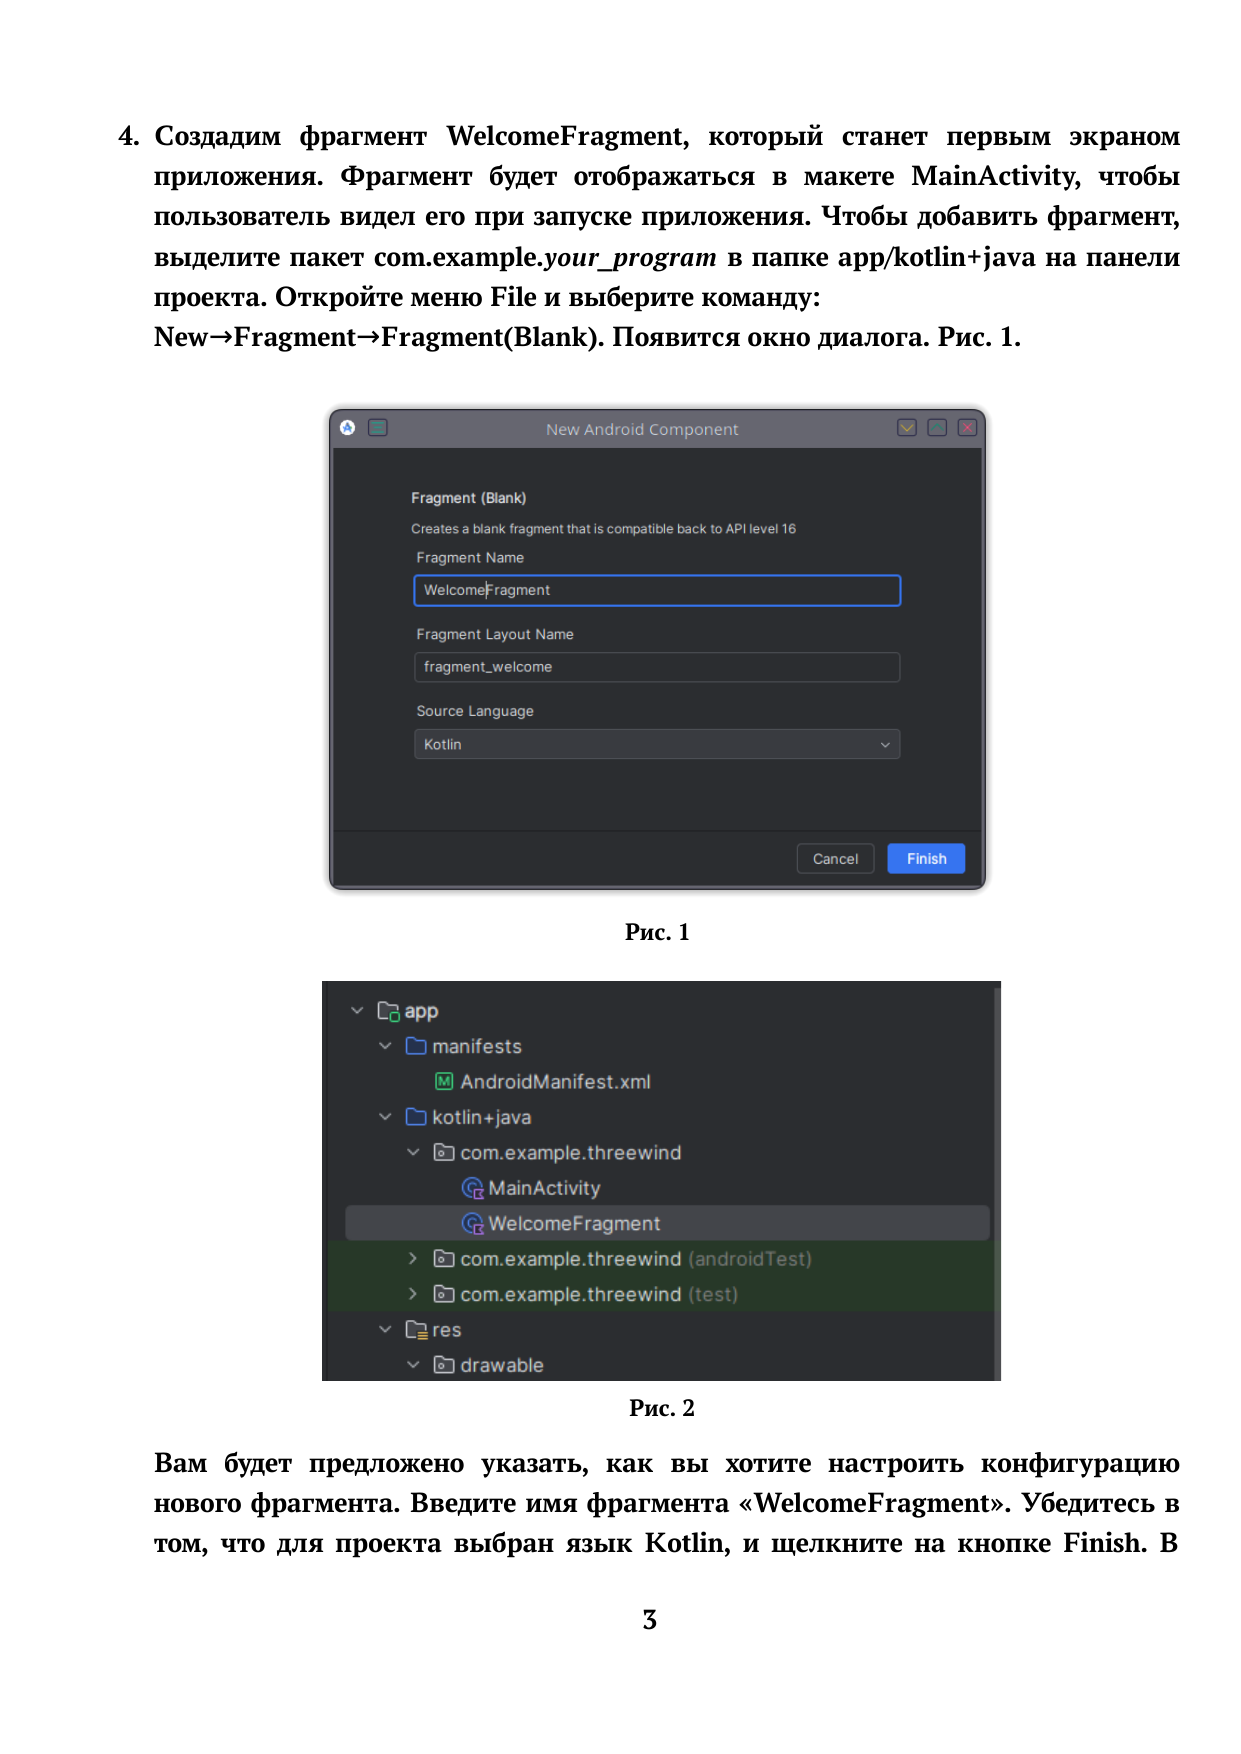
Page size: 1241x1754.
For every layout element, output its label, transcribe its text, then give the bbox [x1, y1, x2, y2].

list New→Fragment→Fragment(Blank). Появится окно диалога. Рис. 1. [118, 319, 1181, 353]
text Рис. 1 [314, 905, 1000, 946]
picture [322, 981, 1002, 1381]
text Рис. 2 [322, 1381, 1001, 1422]
picture [314, 394, 1001, 905]
list Создадим фрагмент WelcomeFragment, который станет первым экраном приложения. Фрагмент будет отображаться в макете MainActivity, чтобы пользователь видел его при запуске приложения. Чтобы добавить фрагмент, выделите пакет com.example.your_program в папке app/kotlin+java на панели проекта. Откройте меню File и выберите команду: [118, 118, 1181, 312]
list Вам будет предложено указать, как вы хотите настроить конфигурацию нового фрагмента. Введите имя фрагмента «WelcomeFragment». Убедитесь в том, что для проекта выбран язык Kotlin, и щелкните на кнопке Finish. В [118, 1445, 1181, 1559]
